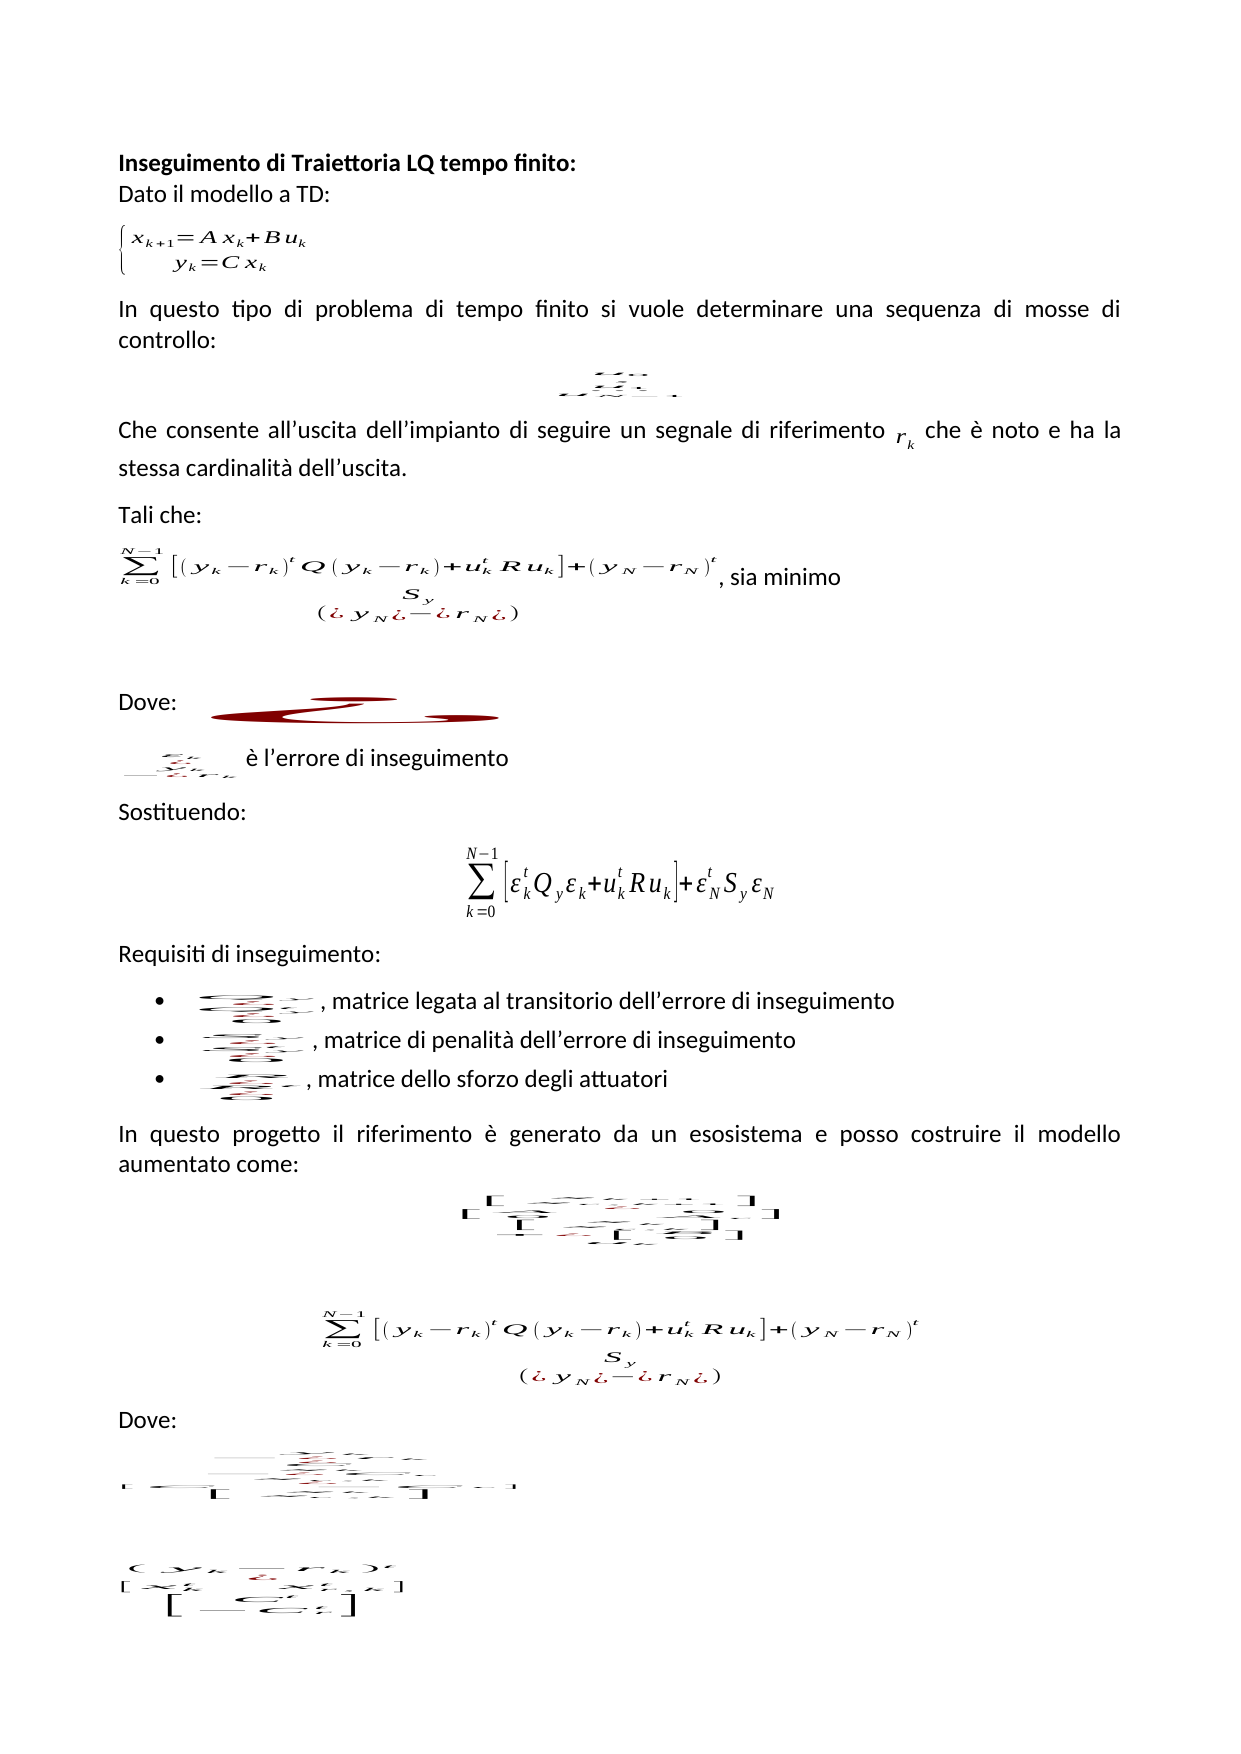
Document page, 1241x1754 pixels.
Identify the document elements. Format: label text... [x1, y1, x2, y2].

text Dove: [118, 1404, 1122, 1435]
list , matrice legata al transitorio dell’errore di inseguimento [156, 985, 1122, 1024]
list , matrice dello sforzo degli attuatori [156, 1063, 1122, 1101]
text Dato il modello a TD: [118, 178, 1122, 209]
text Dove: [118, 686, 1122, 725]
text è l’errore di inseguimento [118, 742, 1122, 779]
text Che consente all’uscita dell’impianto di seguire un segnale di riferimento che è noto e ha la stessa cardinalità dell’uscita. [118, 414, 1122, 483]
text In questo progetto il riferimento è generato da un esosistema e posso costruire il modello aumentato come: [118, 1118, 1122, 1179]
text Tali che: [118, 499, 1122, 530]
subtitle Inseguimento di Traiettoria LQ tempo finito: [118, 148, 1122, 178]
text In questo tipo di problema di tempo finito si vuole determinare una sequenza di mosse di controllo: [118, 293, 1122, 354]
text Requisiti di inseguimento: [118, 938, 1122, 968]
text Sostituendo: [118, 796, 1122, 827]
text , sia minimo [118, 546, 1122, 624]
list , matrice di penalità dell’errore di inseguimento [156, 1024, 1122, 1063]
